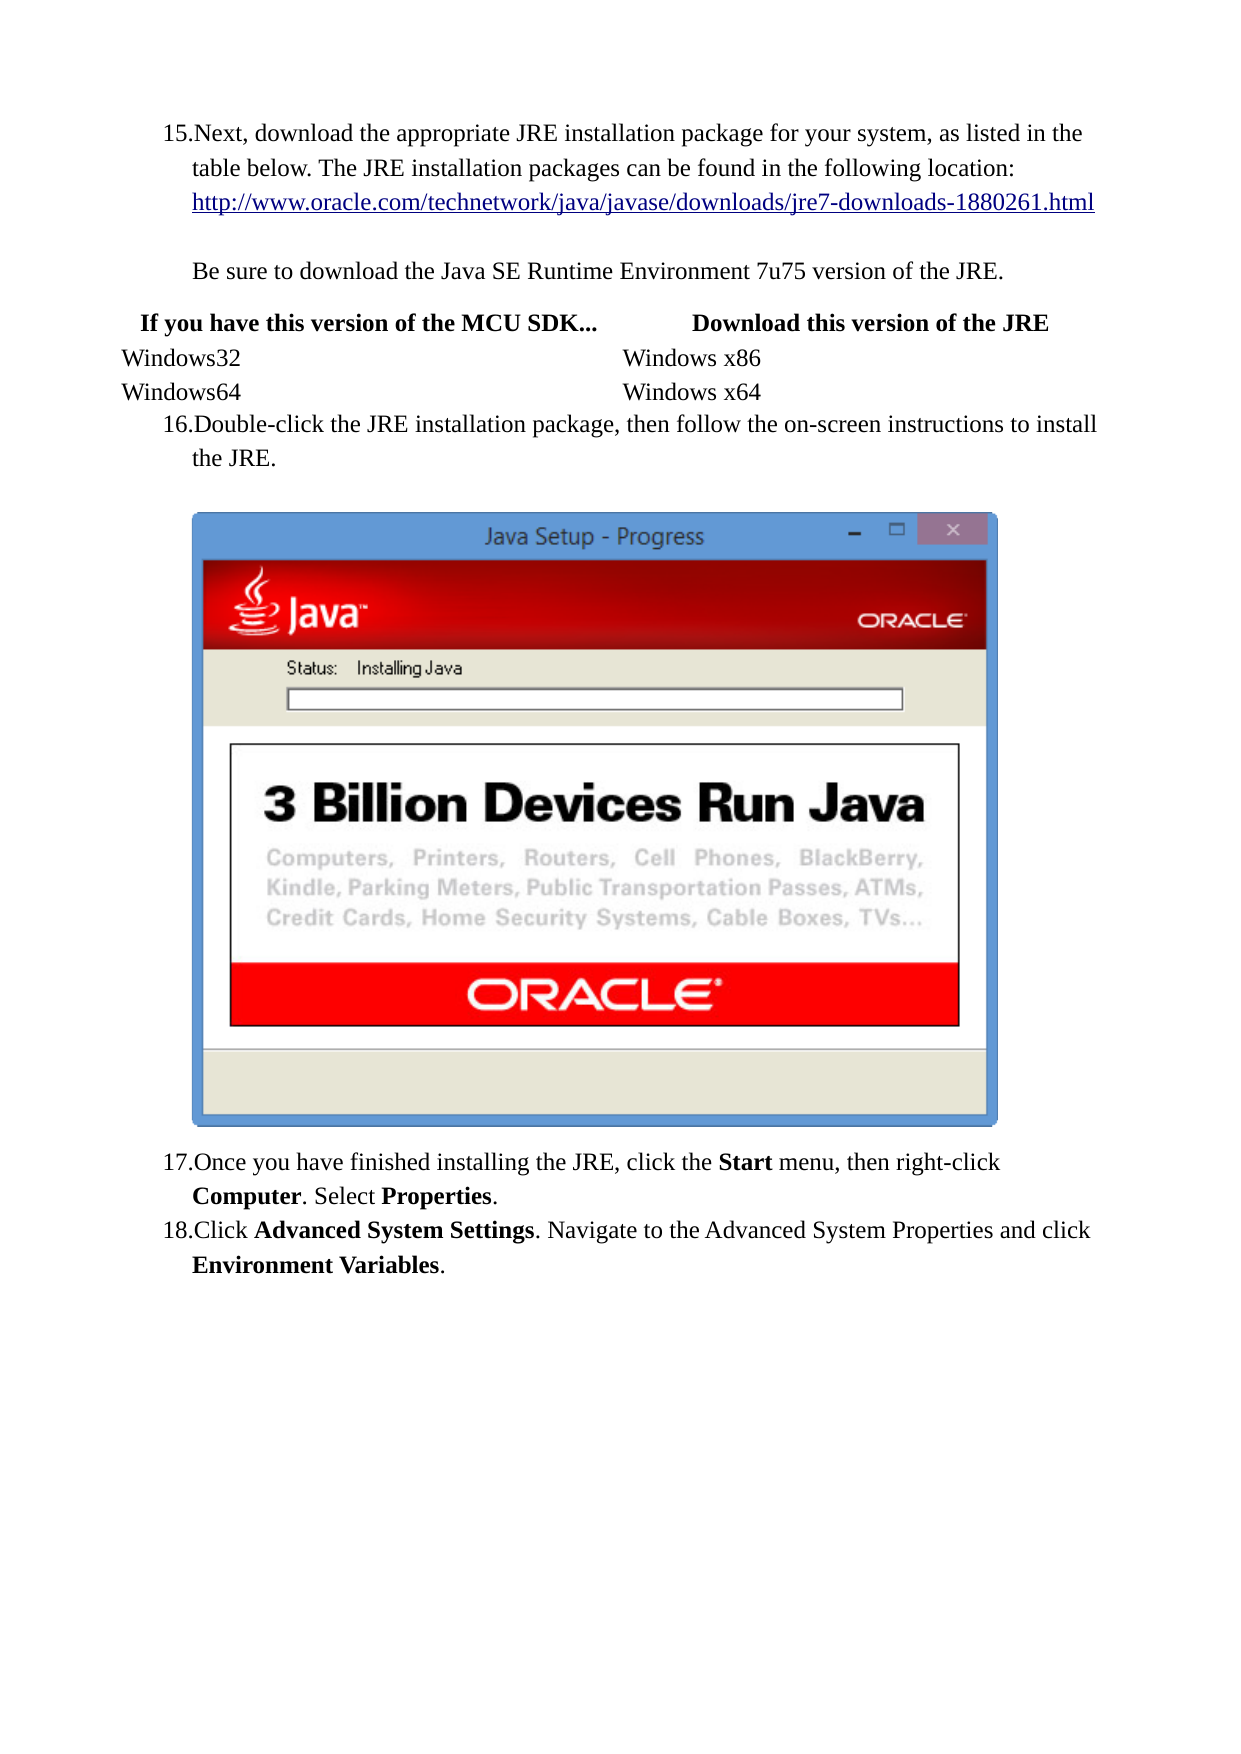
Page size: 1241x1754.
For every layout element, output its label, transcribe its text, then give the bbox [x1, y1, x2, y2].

table_header Download this version of the JRE [619, 305, 1122, 340]
table_cell Windows x64 [619, 374, 1122, 409]
table_cell Windows x86 [619, 340, 1122, 374]
list Once you have finished installing the JRE, click the Start menu, then right-click Computer. Select Properties. [162, 1147, 1122, 1210]
table_cell Windows64 [118, 374, 619, 409]
picture [191, 512, 998, 1127]
list Double-click the JRE installation package, then follow the on-screen instructions to install the JRE. [162, 409, 1122, 1126]
list Next, download the appropriate JRE installation package for your system, as listed in the table below. The JRE installation packages can be found in the following location: http://www.oracle.com/technetwork/java/javase/downloads/jre7-downloads-1880261.html Be sure to download the Java SE Runtime Environment 7u75 version of the JRE. [162, 118, 1122, 285]
list Click Advanced System Settings. Navigate to the Advanced System Properties and click Environment Variables. [162, 1216, 1122, 1313]
table_cell Windows32 [118, 340, 619, 374]
table_header If you have this version of the MCU SDK... [118, 305, 619, 340]
